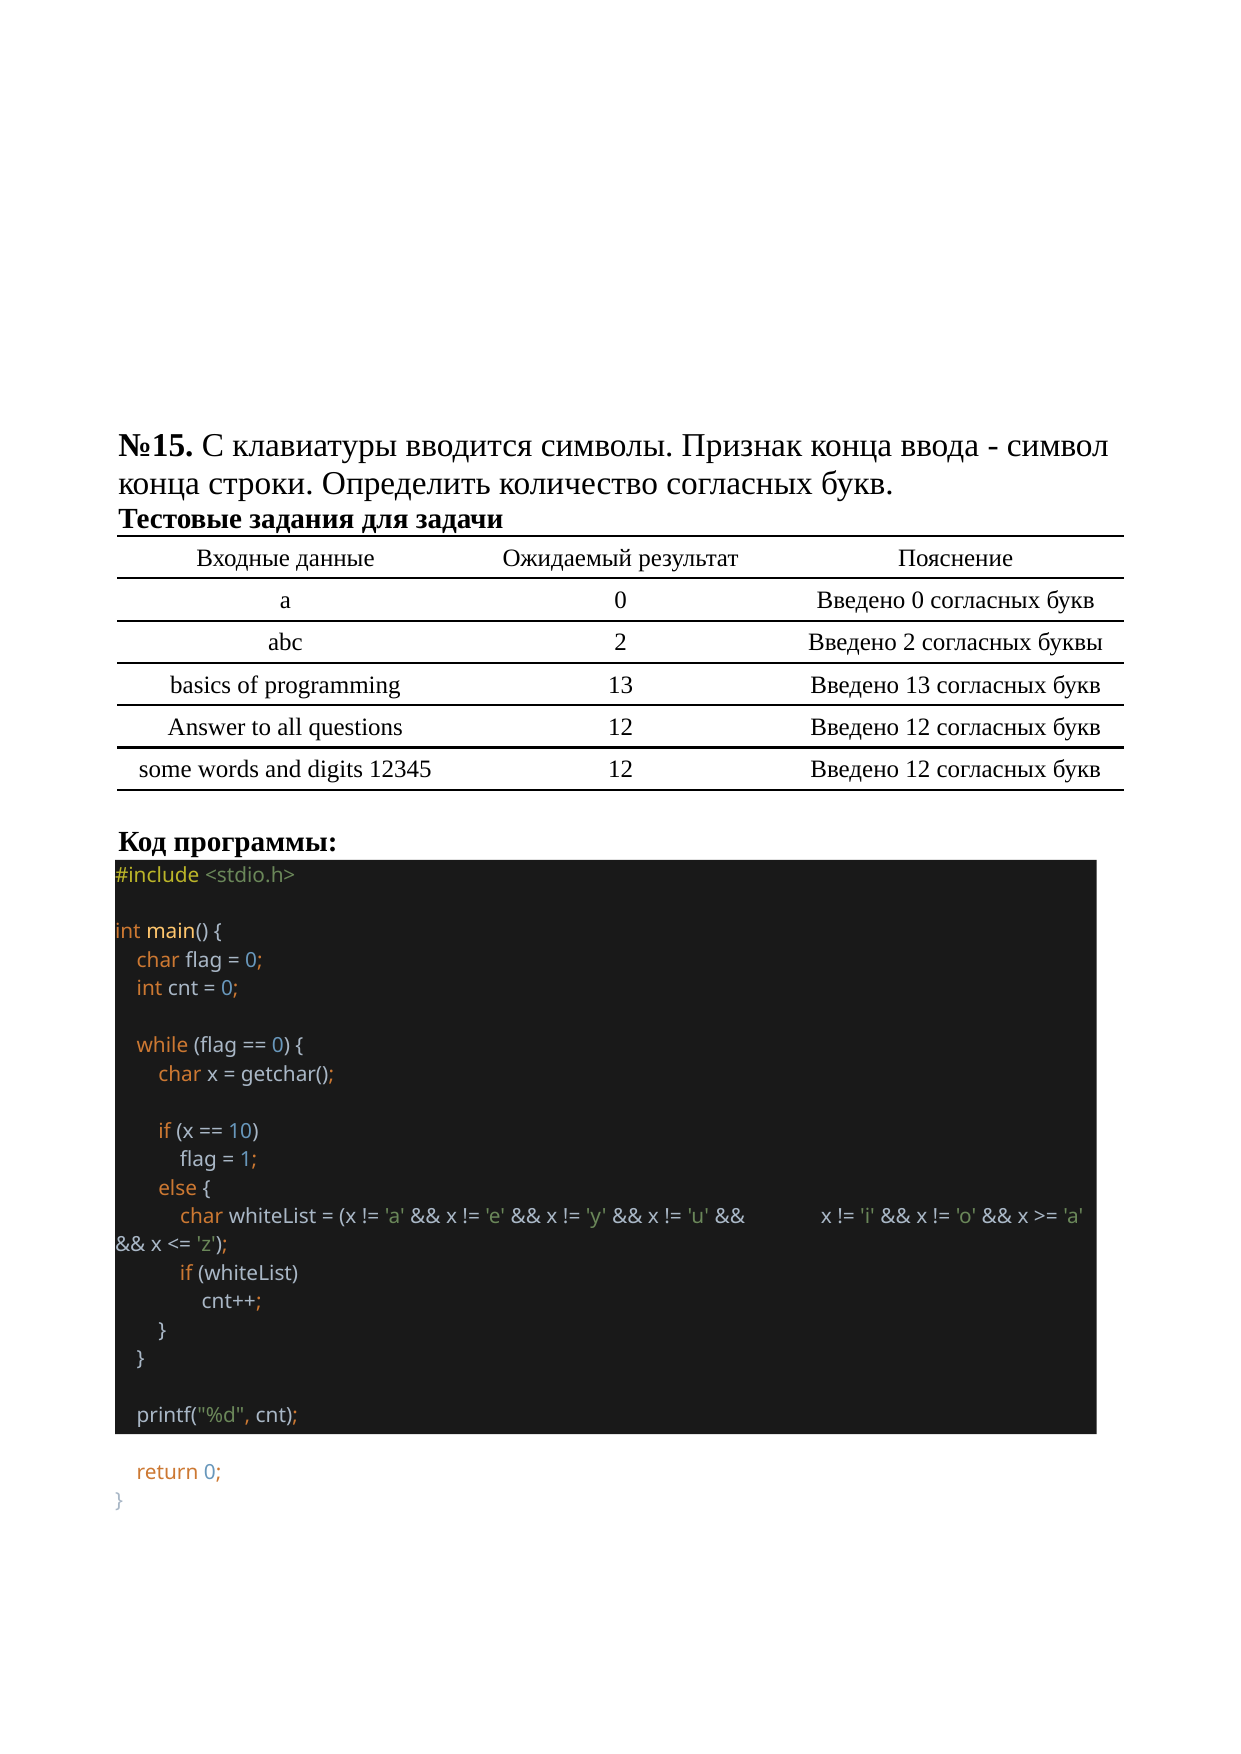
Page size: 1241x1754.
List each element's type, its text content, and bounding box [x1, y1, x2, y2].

table_cell Введено 2 согласных буквы [788, 622, 1123, 662]
table_cell 12 [453, 706, 787, 746]
table_cell Введено 12 согласных букв [788, 706, 1123, 746]
table_cell basics of programming [117, 664, 453, 704]
table_cell 0 [453, 579, 787, 619]
table_cell Введено 0 согласных букв [788, 579, 1123, 619]
table_cell 12 [453, 749, 787, 789]
table_cell Введено 12 согласных букв [788, 749, 1123, 789]
table_header Пояснение [788, 537, 1123, 577]
table_cell some words and digits 12345 [117, 749, 453, 789]
table_header Ожидаемый результат [453, 537, 787, 577]
table_cell abc [117, 622, 453, 662]
table_header Входные данные [117, 537, 453, 577]
text №15. С клавиатуры вводится символы. Признак конца ввода - символ конца строки. Определить количество согласных букв. [118, 425, 1122, 501]
text Код программы: [118, 824, 1122, 858]
table_cell Введено 13 согласных букв [788, 664, 1123, 704]
text Тестовые задания для задачи [118, 501, 1122, 535]
table_cell 13 [453, 664, 787, 704]
table_cell 2 [453, 622, 787, 662]
table_cell a [117, 579, 453, 619]
table_cell Answer to all questions [117, 706, 453, 746]
